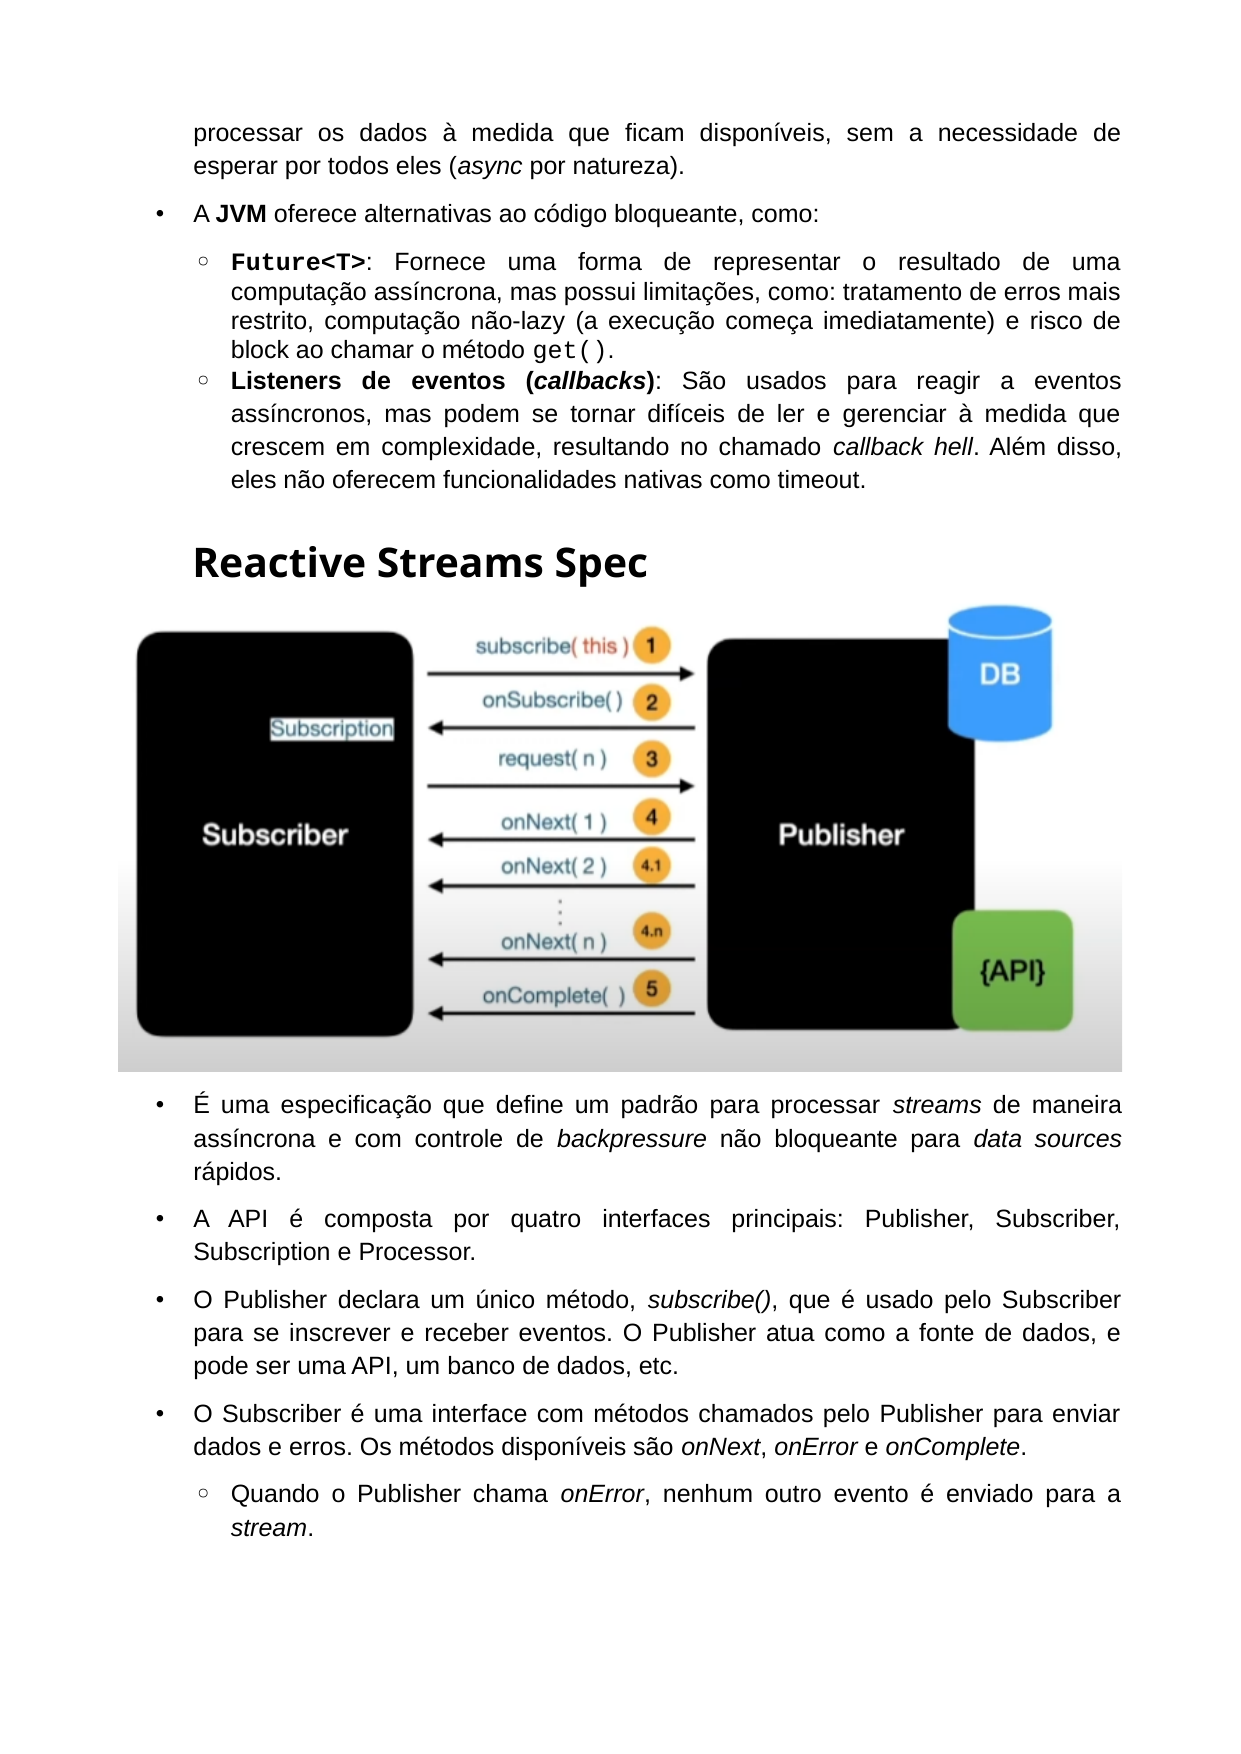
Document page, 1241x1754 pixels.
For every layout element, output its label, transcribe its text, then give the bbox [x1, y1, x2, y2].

list Future<T>: Fornece uma forma de representar o resultado de uma computação assíncrona, mas possui limitações, como: tratamento de erros mais restrito, computação não-lazy (a execução começa imediatamente) e risco de block ao chamar o método get(). [193, 246, 1122, 366]
subtitle Reactive Streams Spec [118, 533, 1122, 589]
list O Subscriber é uma interface com métodos chamados pelo Publisher para enviar dados e erros. Os métodos disponíveis são onNext, onError e onComplete. [156, 1399, 1122, 1461]
list Listeners de eventos (callbacks): São usados para reagir a eventos assíncronos, mas podem se tornar difíceis de ler e gerenciar à medida que crescem em complexidade, resultando no chamado callback hell. Além disso, eles não oferecem funcionalidades nativas como timeout. [193, 366, 1122, 494]
picture [118, 601, 1123, 1072]
list A API é composta por quatro interfaces principais: Publisher, Subscriber, Subscription e Processor. [156, 1204, 1122, 1266]
list O Publisher declara um único método, subscribe(), que é usado pelo Subscriber para se inscrever e receber eventos. O Publisher atua como a fonte de dados, e pode ser uma API, um banco de dados, etc. [156, 1285, 1122, 1380]
list É uma especificação que define um padrão para processar streams de maneira assíncrona e com controle de backpressure não bloqueante para data sources rápidos. [156, 1090, 1122, 1185]
list A JVM oferece alternativas ao código bloqueante, como: [156, 199, 1122, 228]
list processar os dados à medida que ficam disponíveis, sem a necessidade de esperar por todos eles (async por natureza). [156, 118, 1122, 180]
list Quando o Publisher chama onError, nenhum outro evento é enviado para a stream. [193, 1479, 1122, 1541]
